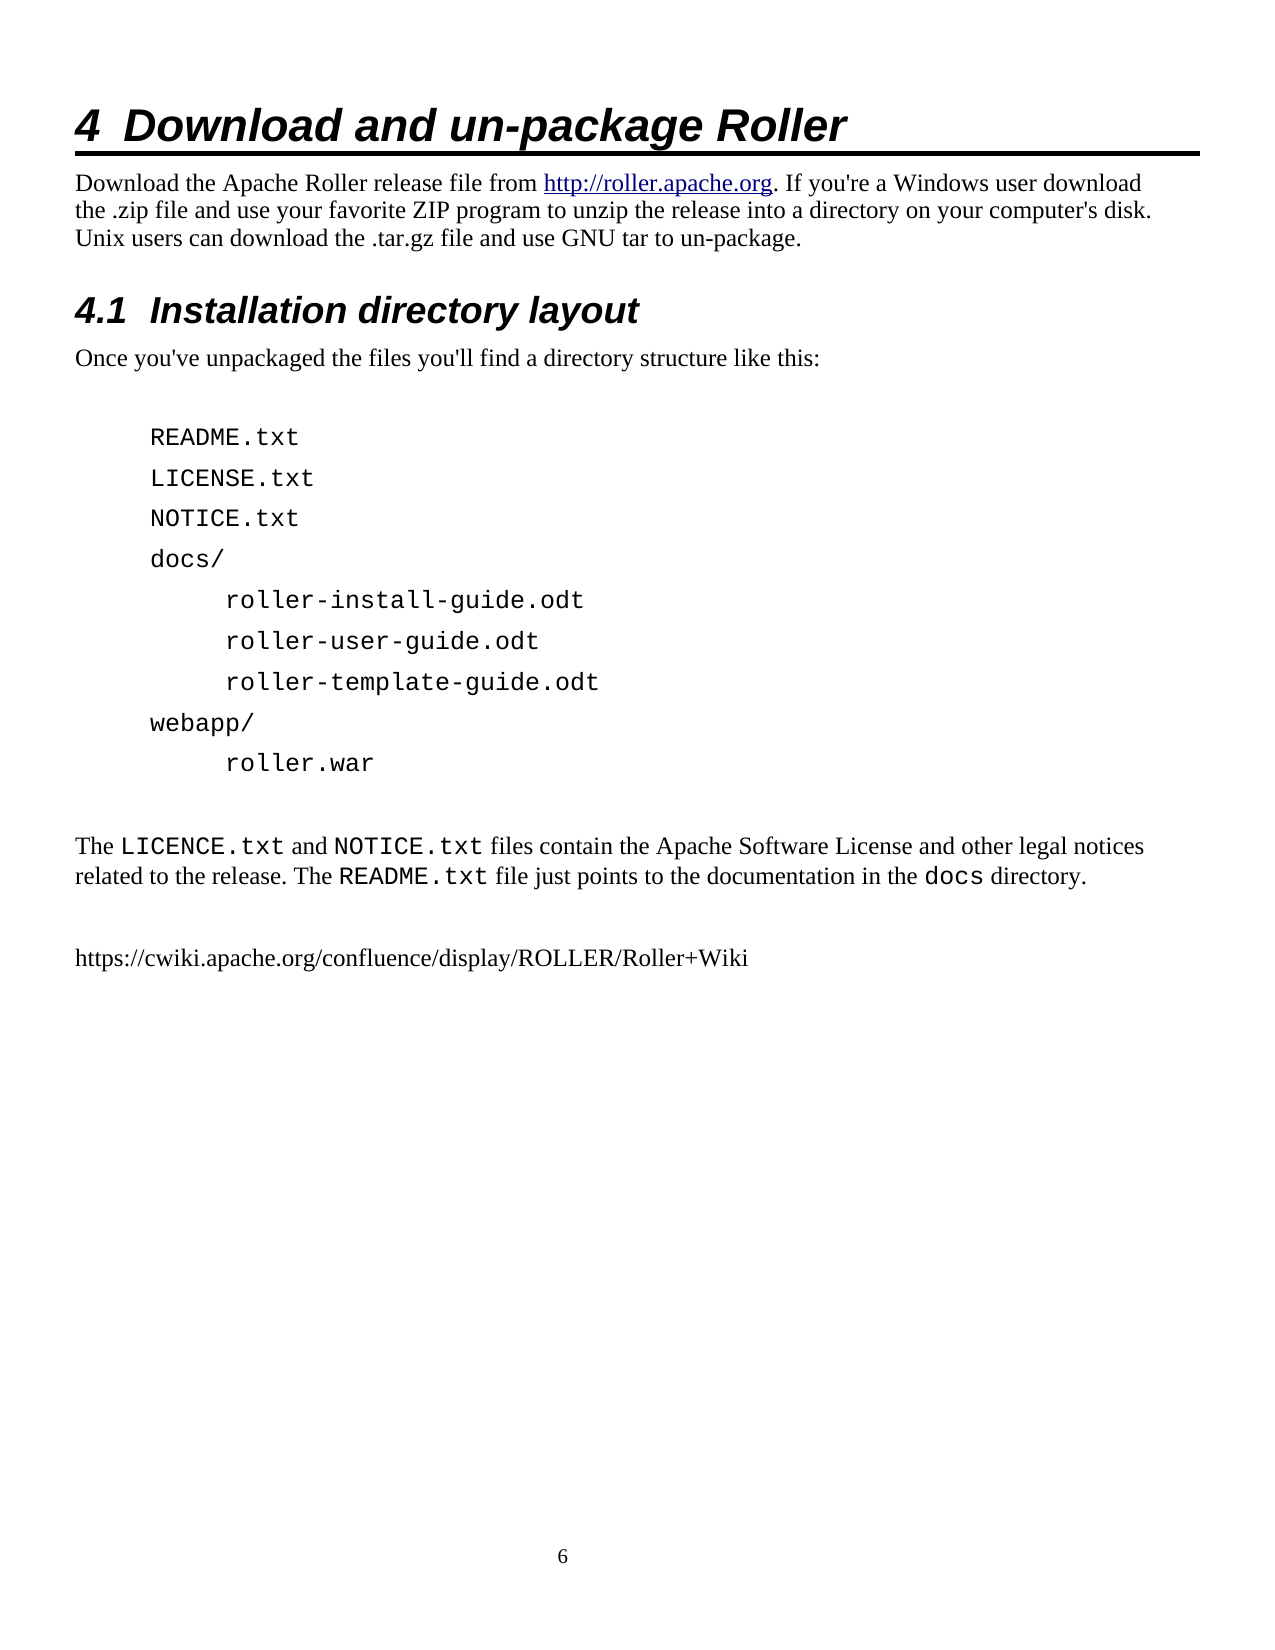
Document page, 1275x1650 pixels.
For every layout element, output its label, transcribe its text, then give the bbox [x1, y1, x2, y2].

text NOTICE.txt [75, 506, 1200, 534]
text https://cwiki.apache.org/confluence/display/ROLLER/Roller+Wiki [75, 944, 1200, 972]
text docs/ [75, 547, 1200, 575]
text Once you've unpackaged the files you'll find a directory structure like this: [75, 344, 1200, 372]
subtitle Installation directory layout [75, 289, 1200, 331]
text roller.war [75, 751, 1200, 779]
subtitle Download and un-package Roller [75, 100, 1200, 151]
text webapp/ [75, 710, 1200, 738]
text roller-template-guide.odt [75, 669, 1200, 698]
text README.txt [75, 424, 1200, 453]
text roller-install-guide.odt [75, 588, 1200, 616]
text LICENSE.txt [75, 465, 1200, 493]
text roller-user-guide.odt [75, 628, 1200, 657]
text Download the Apache Roller release file from http://roller.apache.org. If you're a Windows user download the .zip file and use your favorite ZIP program to unzip the release into a directory on your computer's disk. Unix users can download the .tar.gz file and use GNU tar to un-package. [75, 169, 1200, 252]
text The LICENCE.txt and NOTICE.txt files contain the Apache Software License and other legal notices related to the release. The README.txt file just points to the documentation in the docs directory. [75, 832, 1200, 892]
